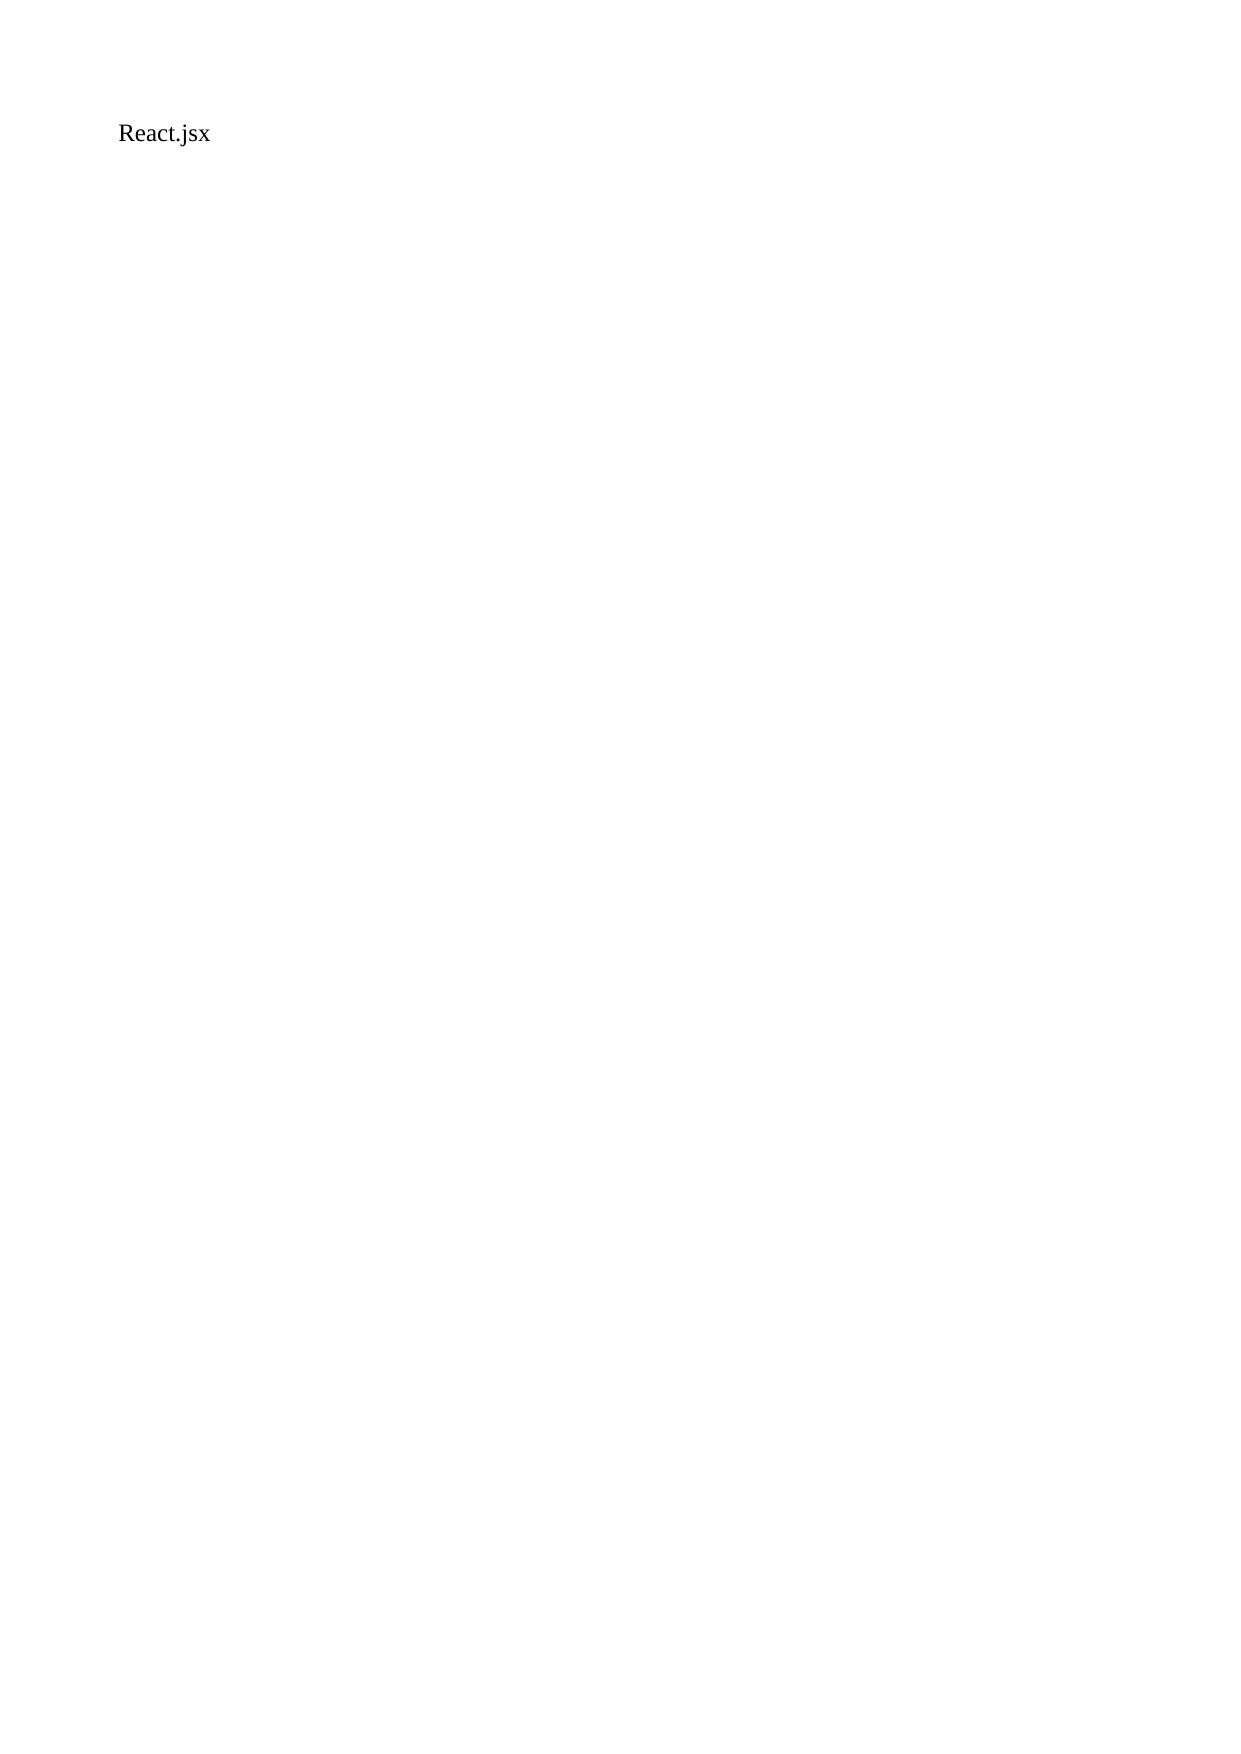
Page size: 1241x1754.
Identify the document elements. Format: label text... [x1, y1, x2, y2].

text React.jsx [118, 118, 1122, 147]
